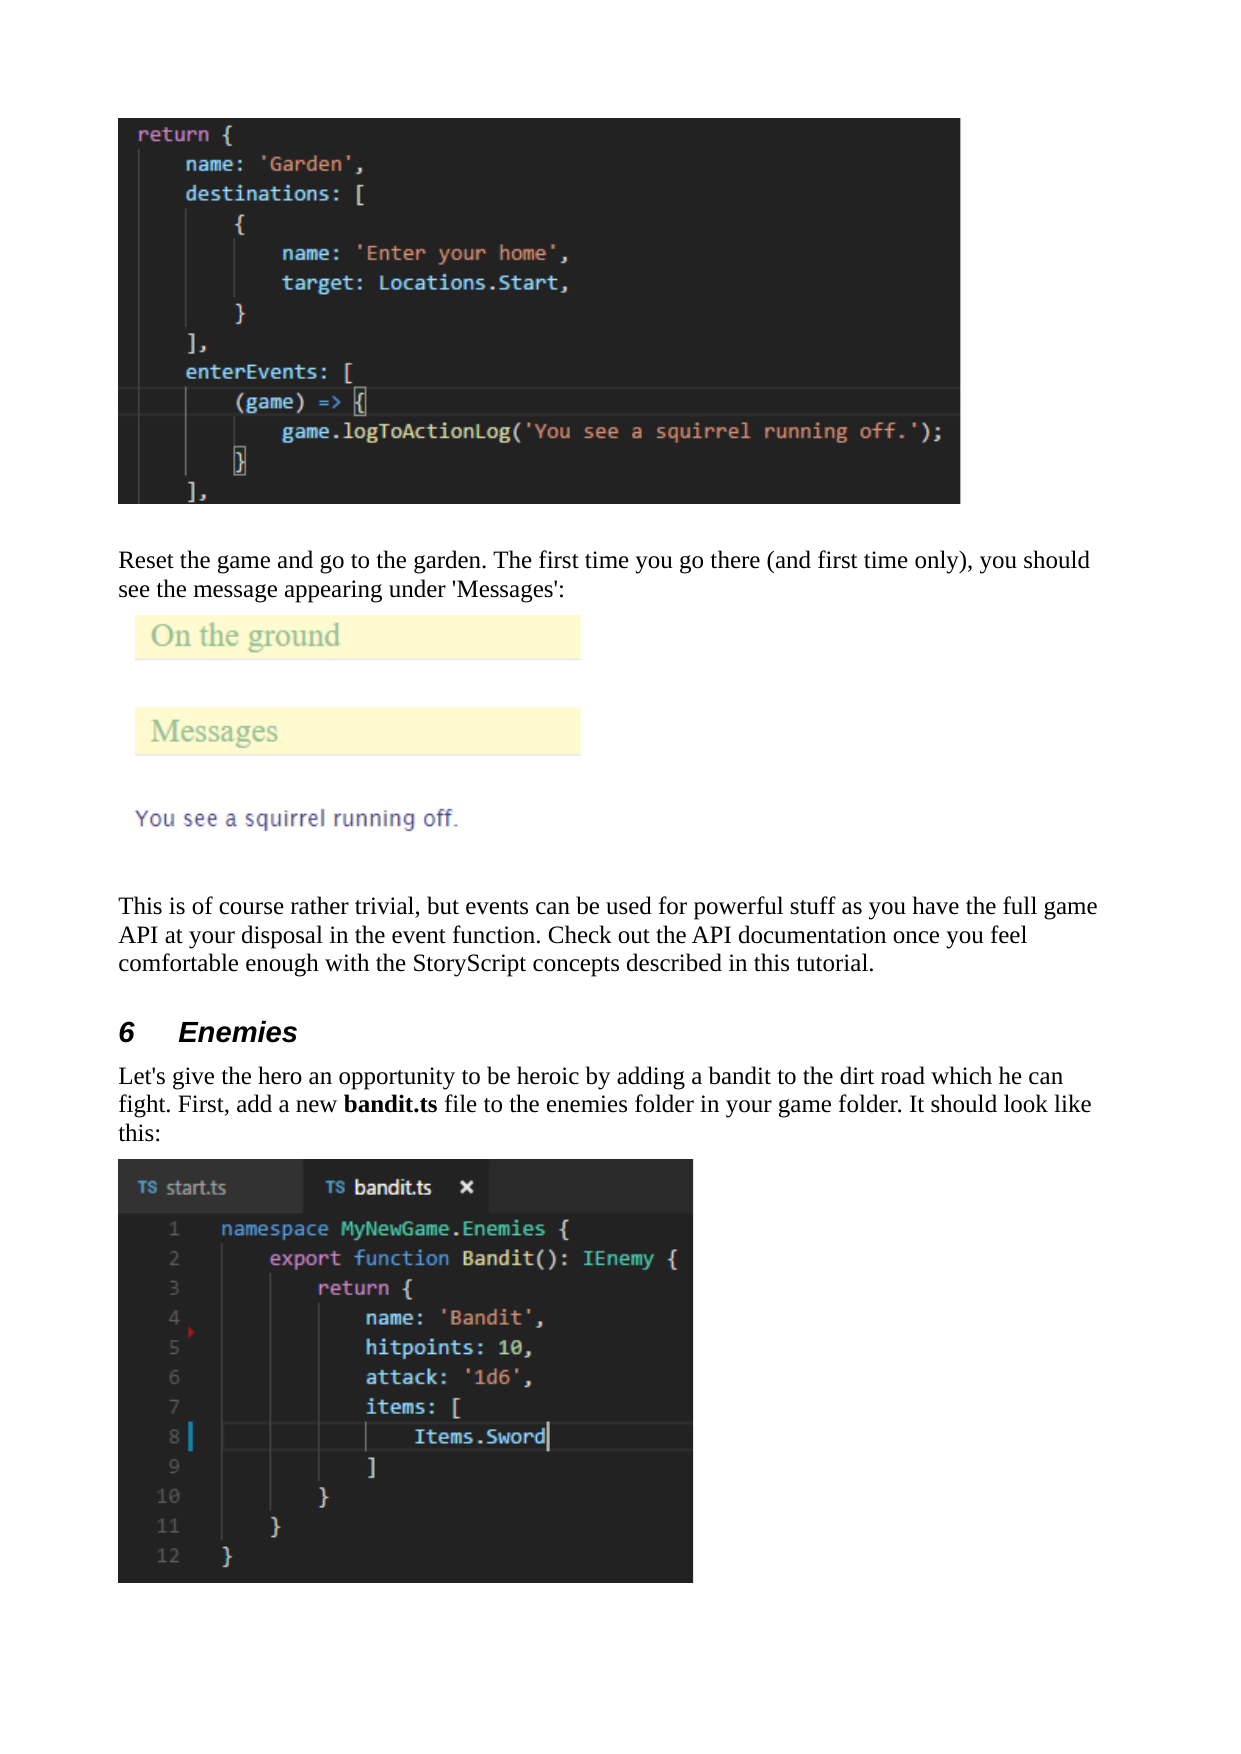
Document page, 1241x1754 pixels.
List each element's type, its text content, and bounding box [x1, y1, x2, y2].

text Let's give the hero an opportunity to be heroic by adding a bandit to the dirt road which he can fight. First, add a new bandit.ts file to the enemies folder in your game folder. It should look like this: [118, 1061, 1122, 1147]
text Reset the game and go to the garden. The first time you go there (and first time only), you should see the message appearing under 'Messages': [118, 545, 1122, 603]
subtitle Enemies [118, 1015, 1122, 1048]
text This is of course rather trivial, but events can be used for powerful stuff as you have the full game API at your disposal in the event function. Check out the API documentation once you feel comfortable enough with the StoryScript concepts described in this tutorial. [118, 891, 1122, 977]
